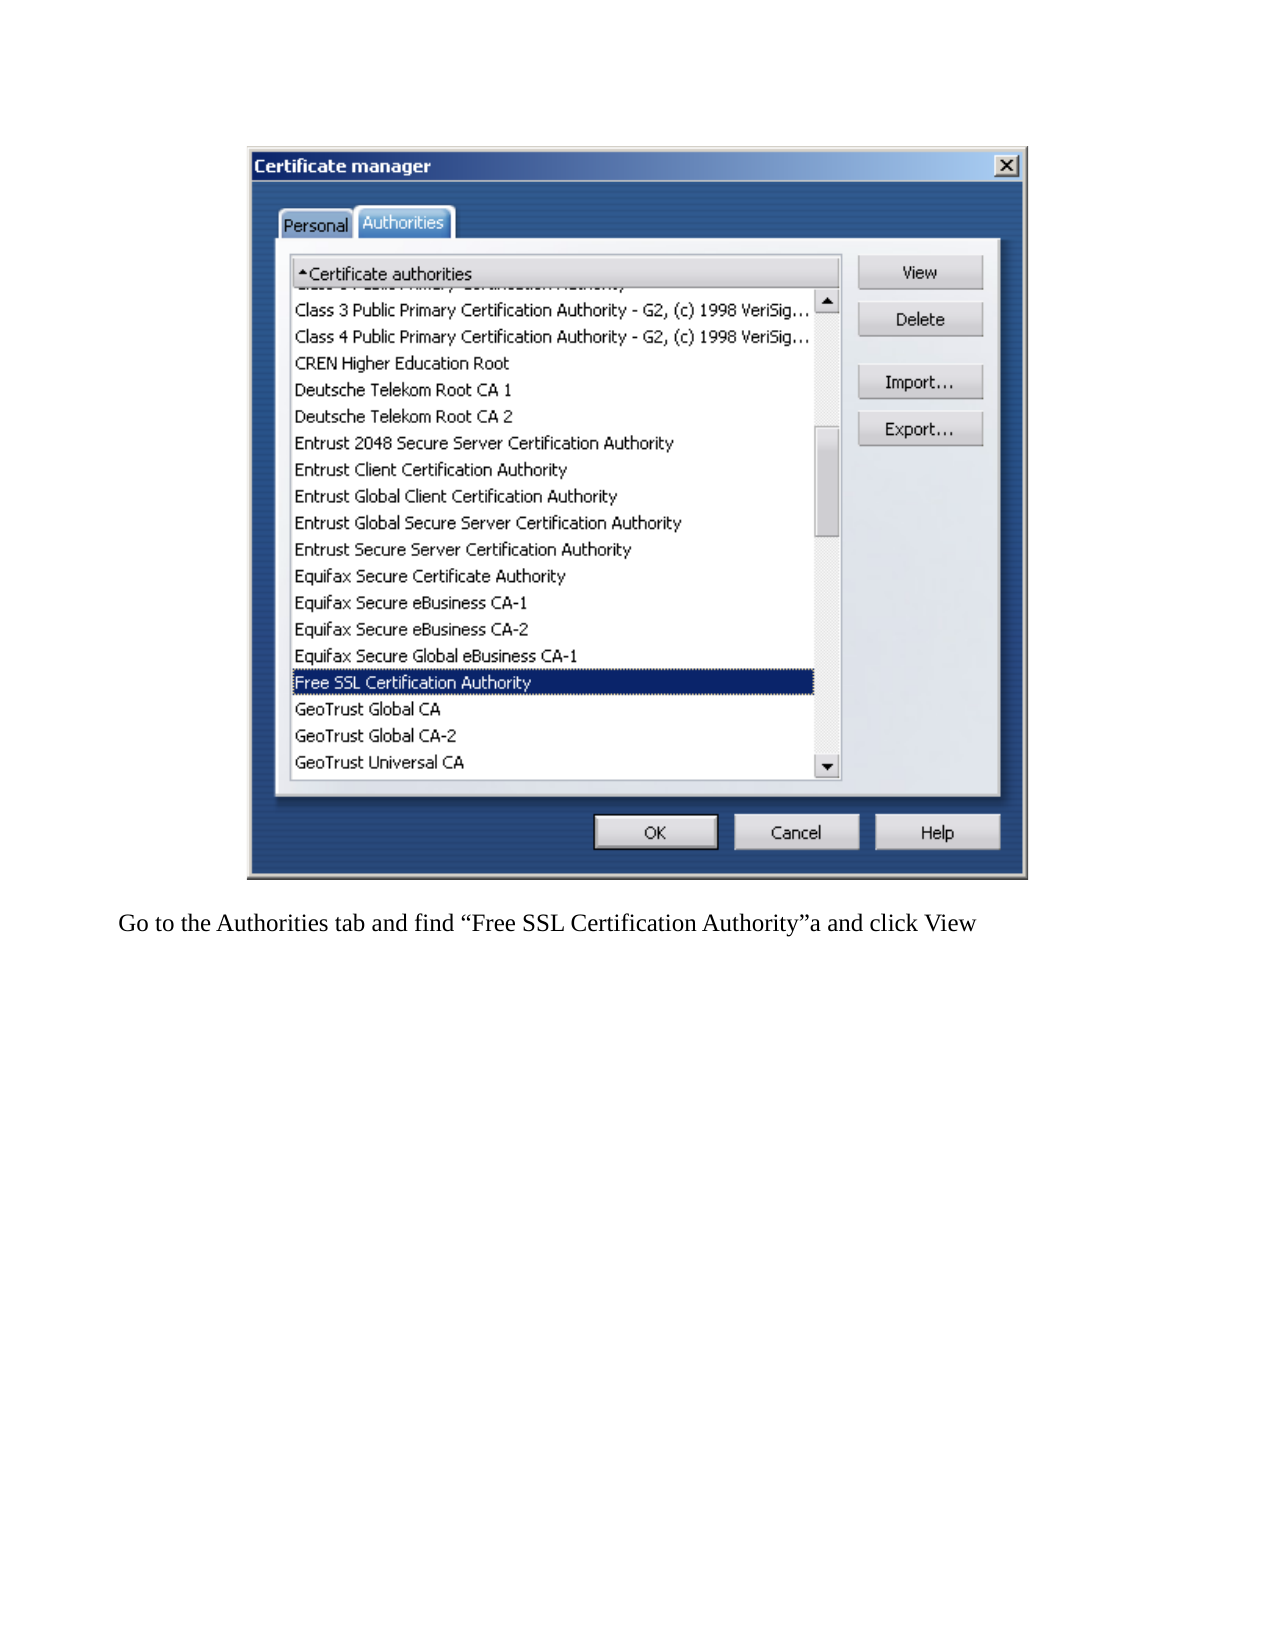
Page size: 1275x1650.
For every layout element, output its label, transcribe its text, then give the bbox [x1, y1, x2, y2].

picture [246, 146, 1029, 880]
text Go to the Authorities tab and find “Free SSL Certification Authority”a and click View [118, 908, 1157, 937]
